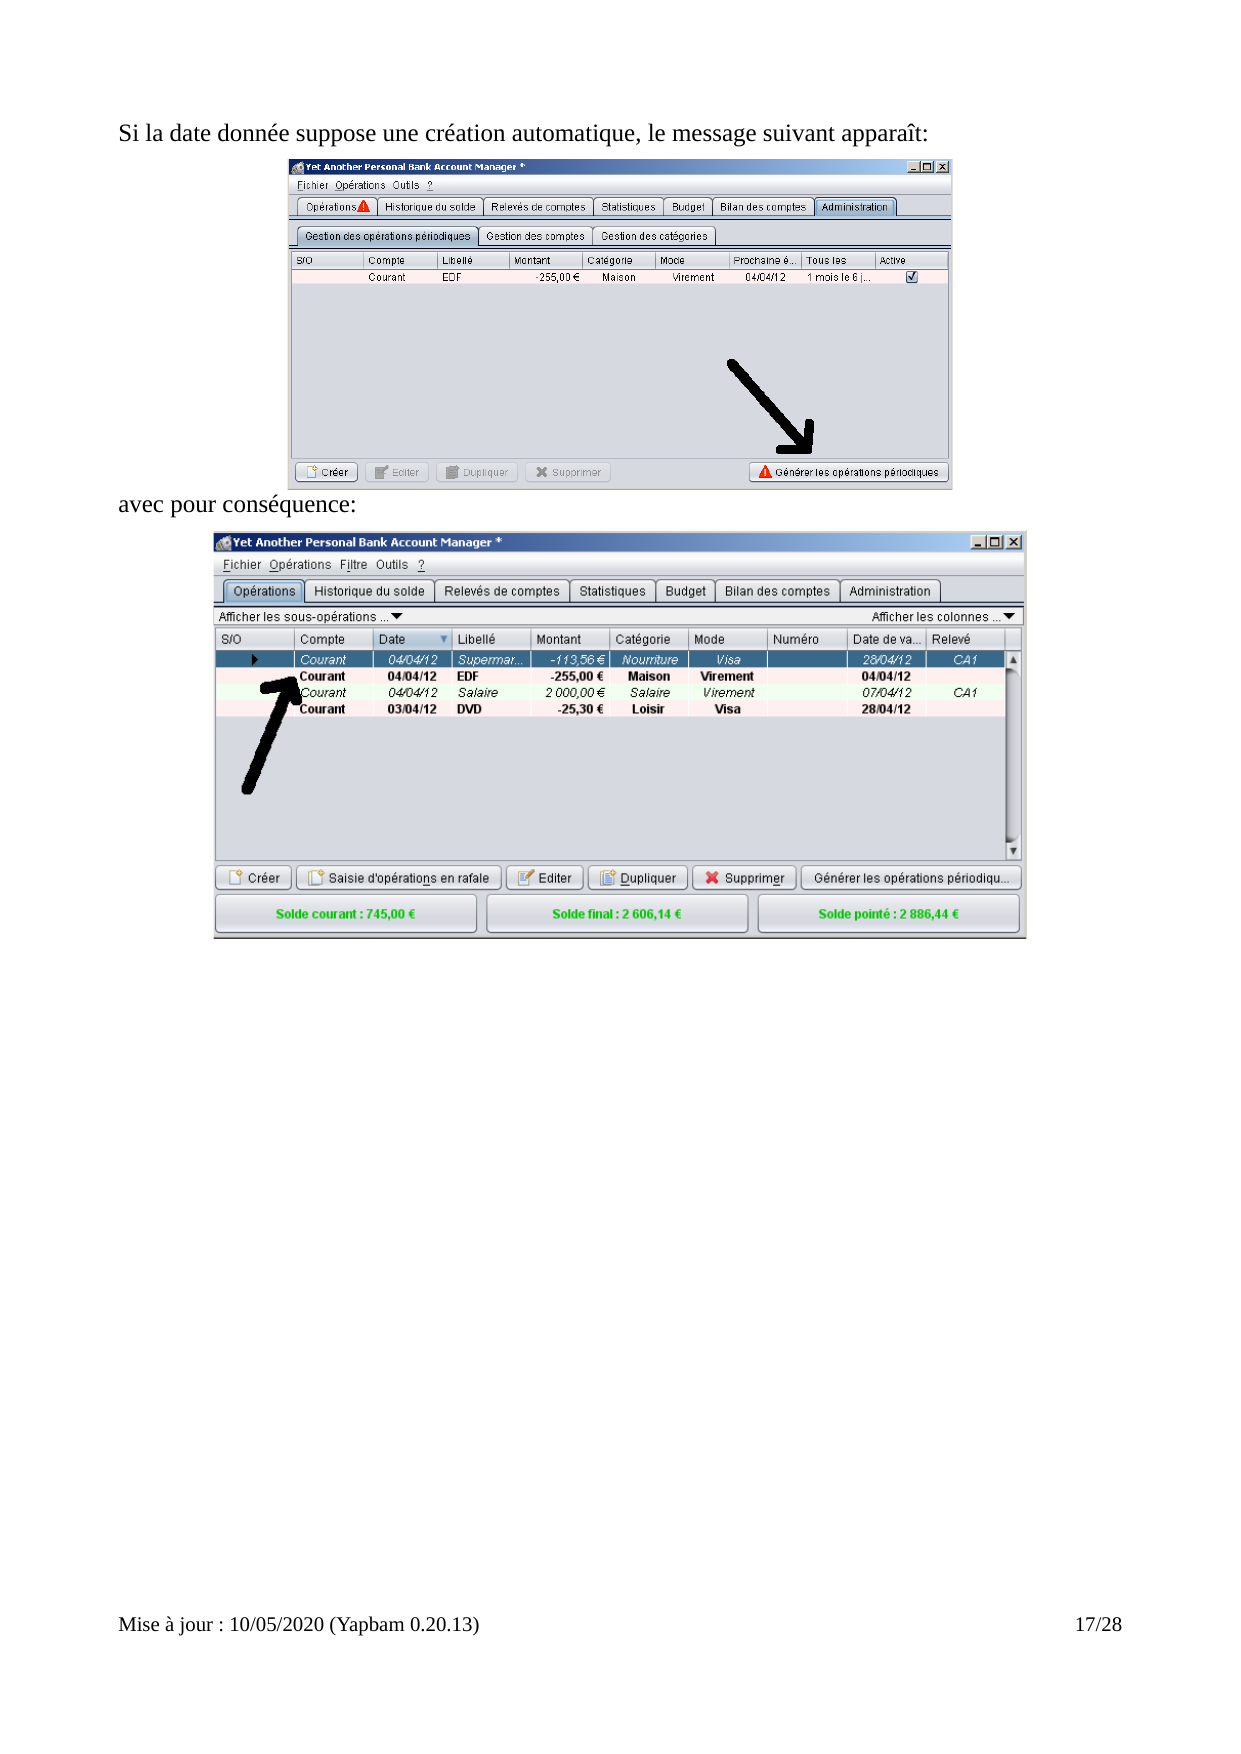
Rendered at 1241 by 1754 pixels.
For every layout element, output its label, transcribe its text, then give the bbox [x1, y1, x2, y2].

text Si la date donnée suppose une création automatique, le message suivant apparaît: [118, 118, 1122, 147]
text avec pour conséquence: [118, 159, 1122, 518]
picture [287, 159, 953, 490]
picture [213, 530, 1027, 939]
